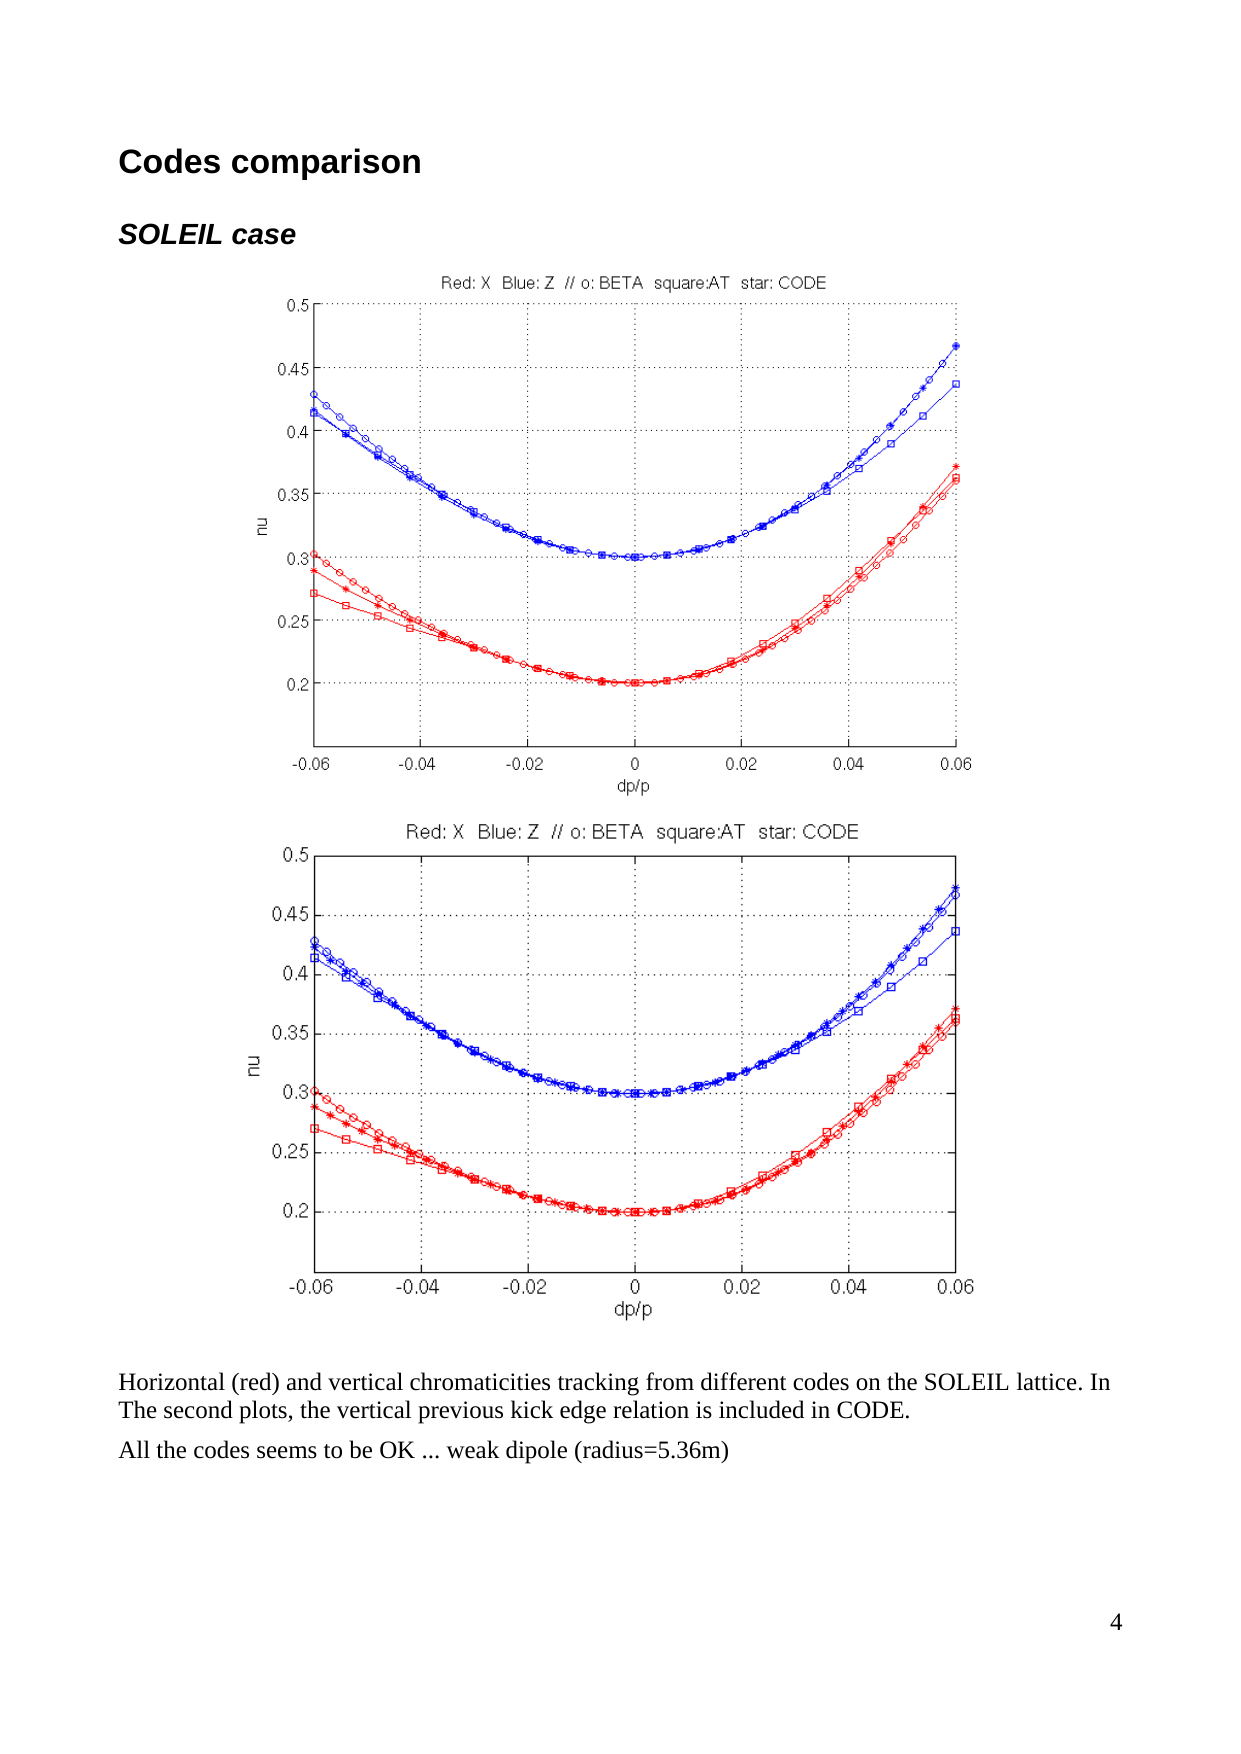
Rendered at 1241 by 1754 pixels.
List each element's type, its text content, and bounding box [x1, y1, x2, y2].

picture [206, 817, 1034, 1329]
subtitle SOLEIL case [118, 218, 1122, 251]
text All the codes seems to be OK ... weak dipole (radius=5.36m) [118, 1436, 1122, 1464]
picture [206, 263, 1034, 806]
text Horizontal (red) and vertical chromaticities tracking from different codes on the SOLEIL lattice. In The second plots, the vertical previous kick edge relation is included in CODE. [118, 1368, 1122, 1424]
subtitle Codes comparison [118, 143, 1122, 181]
